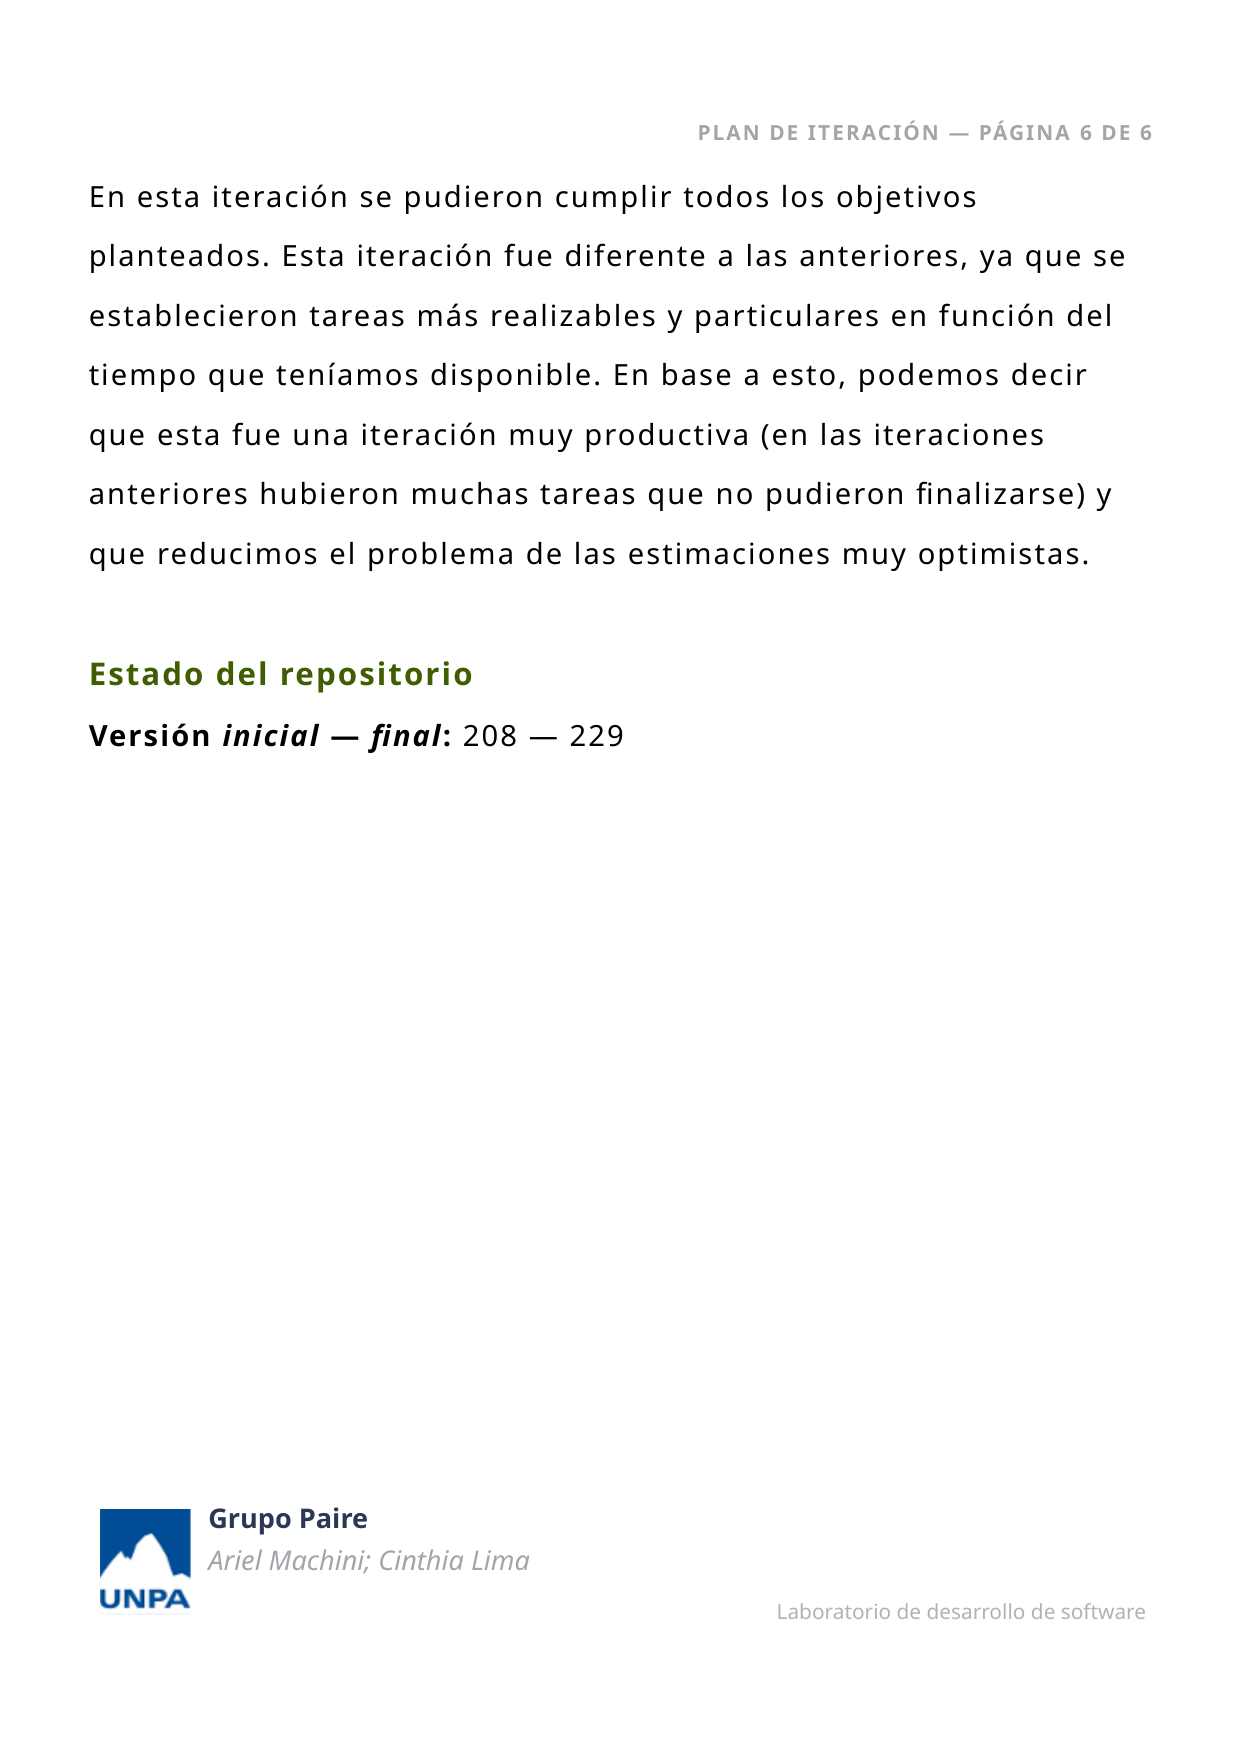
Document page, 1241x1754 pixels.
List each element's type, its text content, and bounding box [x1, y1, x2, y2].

text Versión inicial — final: 208 — 229 [88, 716, 1152, 755]
text En esta iteración se pudieron cumplir todos los objetivos planteados. Esta iteración fue diferente a las anteriores, ya que se establecieron tareas más realizables y particulares en función del tiempo que teníamos disponible. En base a esto, podemos decir que esta fue una iteración muy productiva (en las iteraciones anteriores hubieron muchas tareas que no pudieron finalizarse) y que reducimos el problema de las estimaciones muy optimistas. [88, 176, 1152, 573]
picture [100, 1509, 191, 1615]
text Estado del repositorio [88, 652, 1152, 694]
